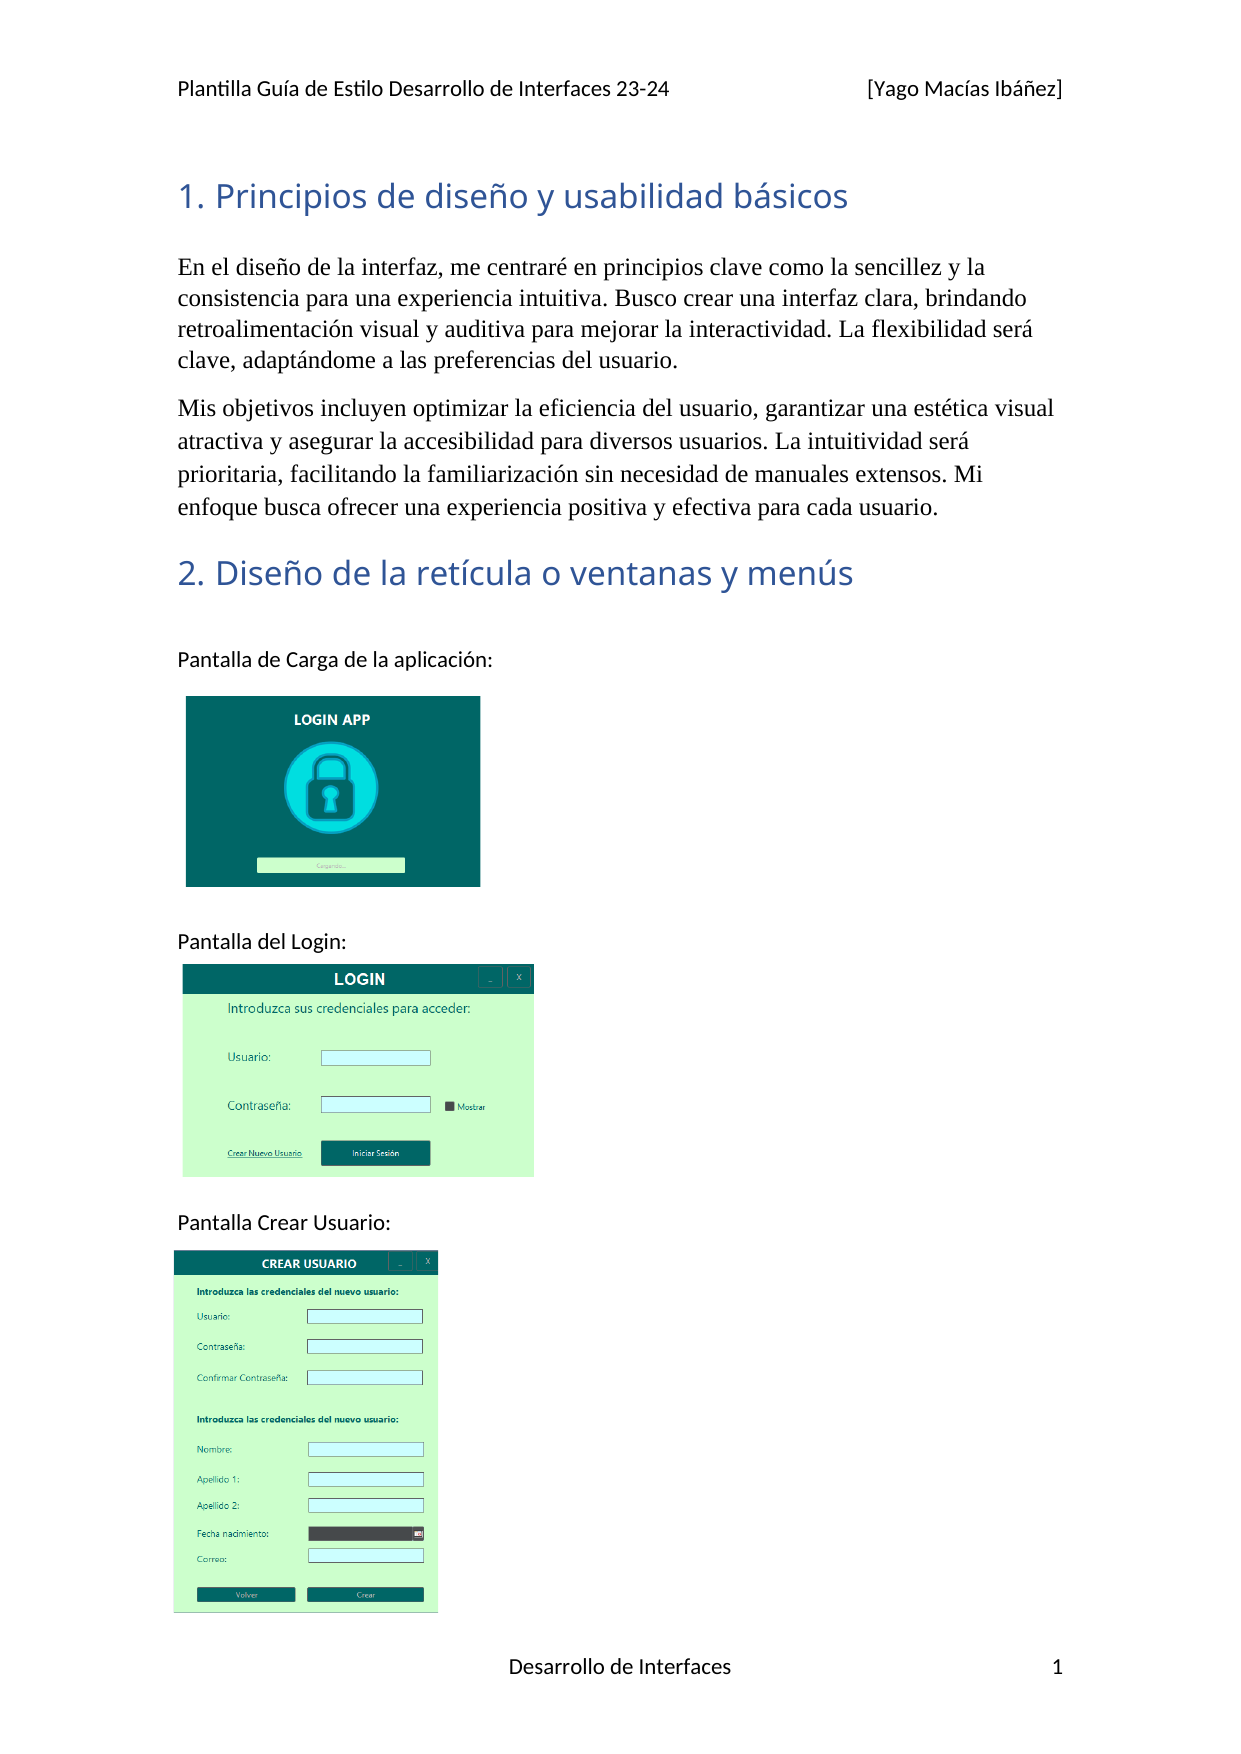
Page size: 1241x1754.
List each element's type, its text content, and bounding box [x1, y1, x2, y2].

picture [185, 696, 481, 887]
text Pantalla de Carga de la aplicación: [177, 646, 1063, 674]
picture [173, 1250, 439, 1613]
text Pantalla Crear Usuario: [177, 1208, 1063, 1236]
text En el diseño de la interfaz, me centraré en principios clave como la sencillez y la consistencia para una experiencia intuitiva. Busco crear una interfaz clara, brindando retroalimentación visual y auditiva para mejorar la interactividad. La flexibilidad será clave, adaptándome a las preferencias del usuario. [177, 222, 1063, 374]
picture [182, 964, 534, 1177]
subtitle Principios de diseño y usabilidad básicos [177, 173, 1063, 218]
subtitle Diseño de la retícula o ventanas y menús [177, 550, 1063, 595]
text Mis objetivos incluyen optimizar la eficiencia del usuario, garantizar una estética visual atractiva y asegurar la accesibilidad para diversos usuarios. La intuitividad será prioritaria, facilitando la familiarización sin necesidad de manuales extensos. Mi enfoque busca ofrecer una experiencia positiva y efectiva para cada usuario. [177, 393, 1063, 521]
text Pantalla del Login: [177, 927, 1063, 955]
